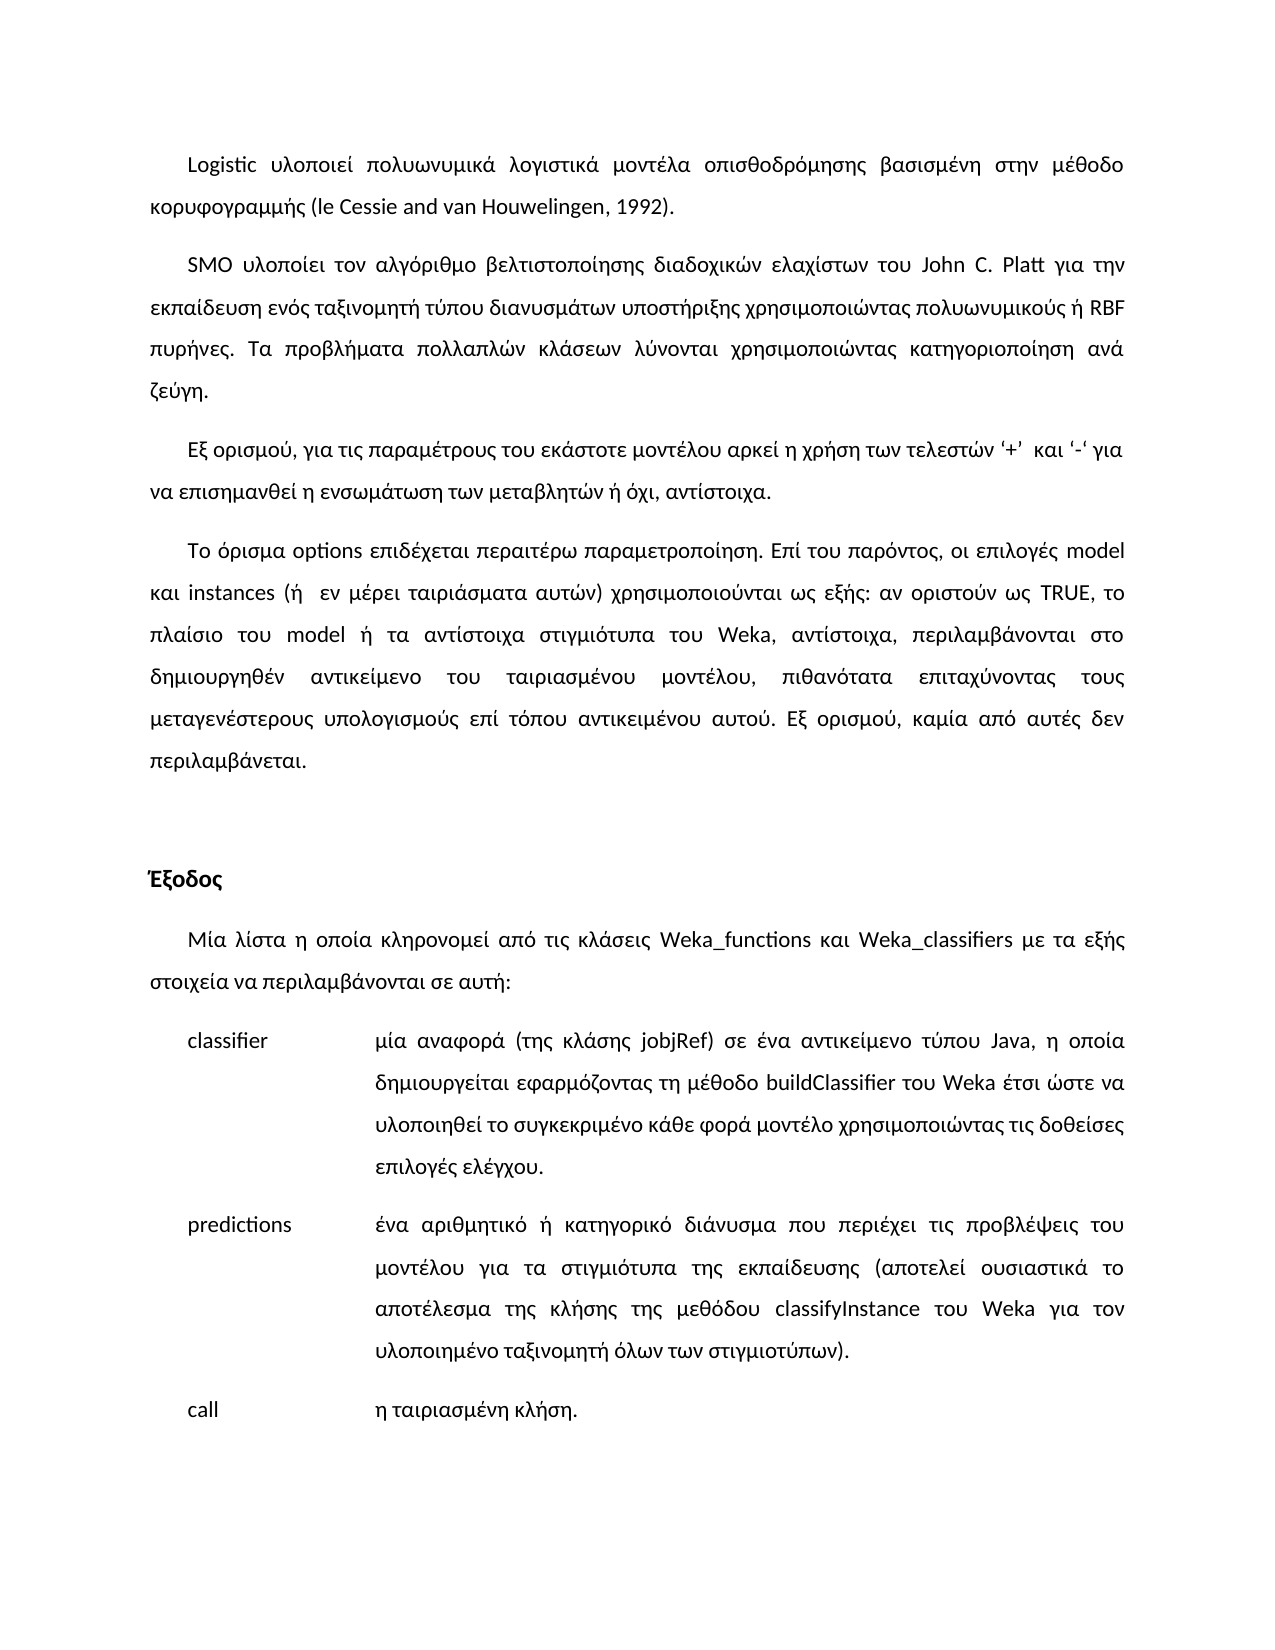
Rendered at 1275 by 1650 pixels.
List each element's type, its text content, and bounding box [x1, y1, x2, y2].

text call η ταιριασμένη κλήση. [187, 1395, 1125, 1423]
text Εξ ορισμού, για τις παραμέτρους του εκάστοτε μοντέλου αρκεί η χρήση των τελεστών ‘+’ και ‘-‘ για να επισημανθεί η ενσωμάτωση των μεταβλητών ή όχι, αντίστοιχα. [150, 435, 1125, 505]
text Μία λίστα η οποία κληρονομεί από τις κλάσεις Weka_functions και Weka_classifiers με τα εξής στοιχεία να περιλαμβάνονται σε αυτή: [150, 925, 1125, 995]
text Το όρισμα options επιδέχεται περαιτέρω παραμετροποίηση. Επί του παρόντος, οι επιλογές model και instances (ή εν μέρει ταιριάσματα αυτών) χρησιμοποιούνται ως εξής: αν οριστούν ως TRUE, το πλαίσιο του model ή τα αντίστοιχα στιγμιότυπα του Weka, αντίστοιχα, περιλαμβάνονται στο δημιουργηθέν αντικείμενο του ταιριασμένου μοντέλου, πιθανότατα επιταχύνοντας τους μεταγενέστερους υπολογισμούς επί τόπου αντικειμένου αυτού. Εξ ορισμού, καμία από αυτές δεν περιλαμβάνεται. [150, 536, 1125, 774]
text SMO υλοποίει τον αλγόριθμο βελτιστοποίησης διαδοχικών ελαχίστων του John C. Platt για την εκπαίδευση ενός ταξινομητή τύπου διανυσμάτων υποστήριξης χρησιμοποιώντας πολυωνυμικούς ή RBF πυρήνες. Τα προβλήματα πολλαπλών κλάσεων λύνονται χρησιμοποιώντας κατηγοριοποίηση ανά ζεύγη. [150, 251, 1125, 404]
text predictions ένα αριθμητικό ή κατηγορικό διάνυσμα που περιέχει τις προβλέψεις του μοντέλου για τα στιγμιότυπα της εκπαίδευσης (αποτελεί ουσιαστικά το αποτέλεσμα της κλήσης της μεθόδου classifyInstance του Weka για τον υλοποιημένο ταξινομητή όλων των στιγμιοτύπων). [187, 1211, 1125, 1364]
text Έξοδος [150, 863, 1125, 893]
text classifier μία αναφορά (της κλάσης jobjRef) σε ένα αντικείμενο τύπου Java, η οποία δημιουργείται εφαρμόζοντας τη μέθοδο buildClassifier του Weka έτσι ώστε να υλοποιηθεί το συγκεκριμένο κάθε φορά μοντέλο χρησιμοποιώντας τις δοθείσες επιλογές ελέγχου. [187, 1026, 1125, 1180]
text Logistic υλοποιεί πολυωνυμικά λογιστικά μοντέλα οπισθοδρόμησης βασισμένη στην μέθοδο κορυφογραμμής (le Cessie and van Houwelingen, 1992). [150, 150, 1125, 220]
